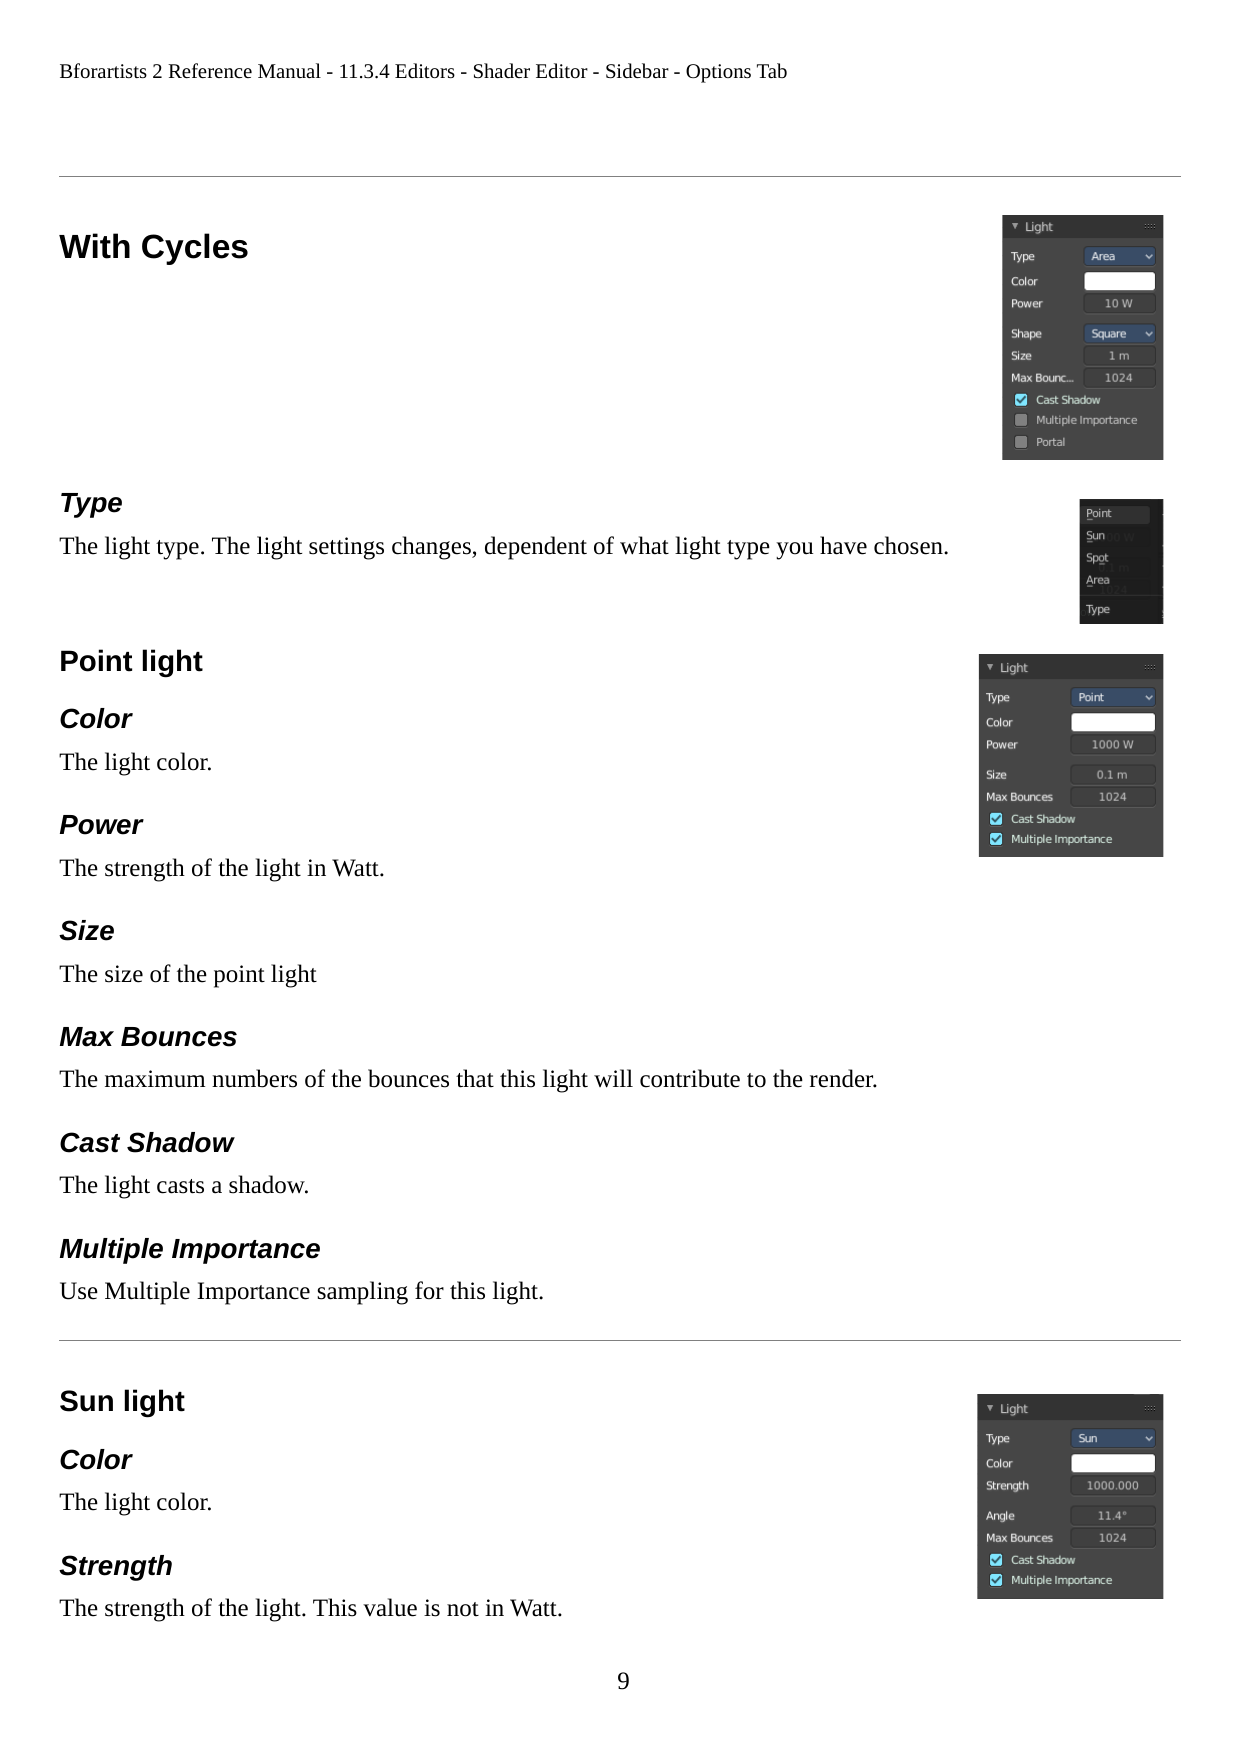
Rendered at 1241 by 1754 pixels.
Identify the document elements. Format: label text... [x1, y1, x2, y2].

subtitle Type [59, 487, 1181, 518]
subtitle Cast Shadow [59, 1126, 1181, 1158]
text [1164, 1487, 1181, 1516]
picture [1002, 215, 1164, 460]
picture [978, 654, 1164, 857]
text Use Multiple Importance sampling for this light. [59, 1276, 1181, 1305]
subtitle Color [59, 702, 978, 734]
subtitle [1164, 1443, 1181, 1475]
subtitle Max Bounces [59, 1020, 1181, 1052]
text The light color. [59, 747, 978, 776]
text The maximum numbers of the bounces that this light will contribute to the render. [59, 1064, 1181, 1093]
subtitle [1164, 227, 1181, 265]
subtitle [1164, 702, 1181, 734]
text [1164, 747, 1181, 776]
subtitle Power [59, 808, 978, 840]
text The strength of the light in Watt. [59, 853, 1181, 881]
subtitle With Cycles [59, 227, 1002, 265]
subtitle Strength [59, 1549, 977, 1581]
subtitle Size [59, 914, 1181, 946]
picture [977, 1394, 1164, 1599]
text The light casts a shadow. [59, 1171, 1181, 1199]
subtitle [1164, 1549, 1181, 1581]
subtitle [1164, 808, 1181, 840]
subtitle Color [59, 1443, 977, 1475]
subtitle Multiple Importance [59, 1232, 1181, 1264]
text The strength of the light. This value is not in Watt. [59, 1593, 1181, 1622]
text The light color. [59, 1487, 977, 1516]
text The light type. The light settings changes, dependent of what light type you have chosen. [59, 531, 1079, 560]
subtitle Sun light [59, 1384, 1181, 1418]
text The size of the point light [59, 959, 1181, 987]
subtitle Point light [59, 644, 1181, 677]
picture [1079, 499, 1164, 624]
